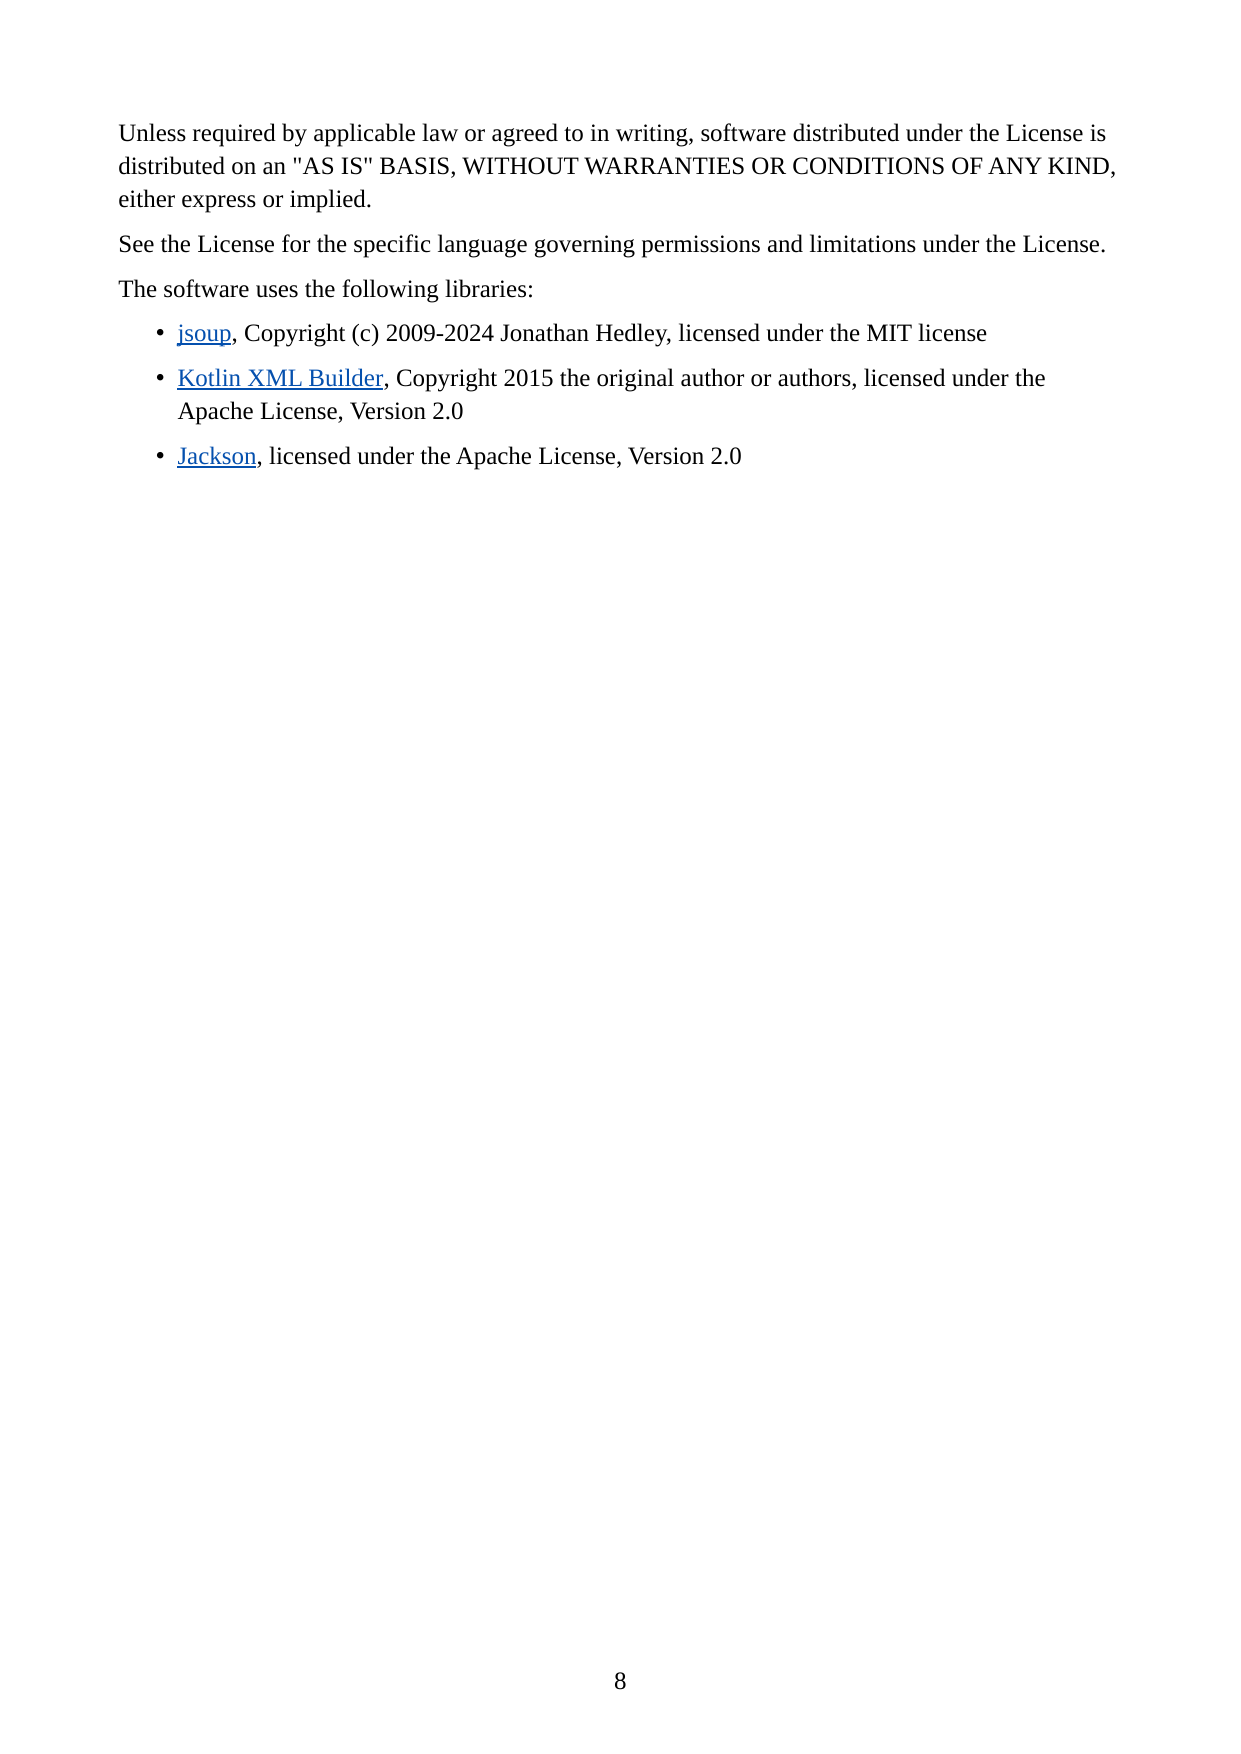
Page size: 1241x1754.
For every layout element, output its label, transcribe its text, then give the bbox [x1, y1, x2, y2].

text The software uses the following libraries: [118, 274, 1122, 302]
text Unless required by applicable law or agreed to in writing, software distributed under the License is distributed on an "AS IS" BASIS, WITHOUT WARRANTIES OR CONDITIONS OF ANY KIND, either express or implied. [118, 118, 1122, 213]
text See the License for the specific language governing permissions and limitations under the License. [118, 229, 1122, 258]
list Kotlin XML Builder, Copyright 2015 the original author or authors, licensed under the Apache License, Version 2.0 [177, 363, 1122, 425]
list jsoup, Copyright (c) 2009-2024 Jonathan Hedley, licensed under the MIT license [177, 318, 1122, 347]
list Jackson, licensed under the Apache License, Version 2.0 [177, 441, 1122, 470]
